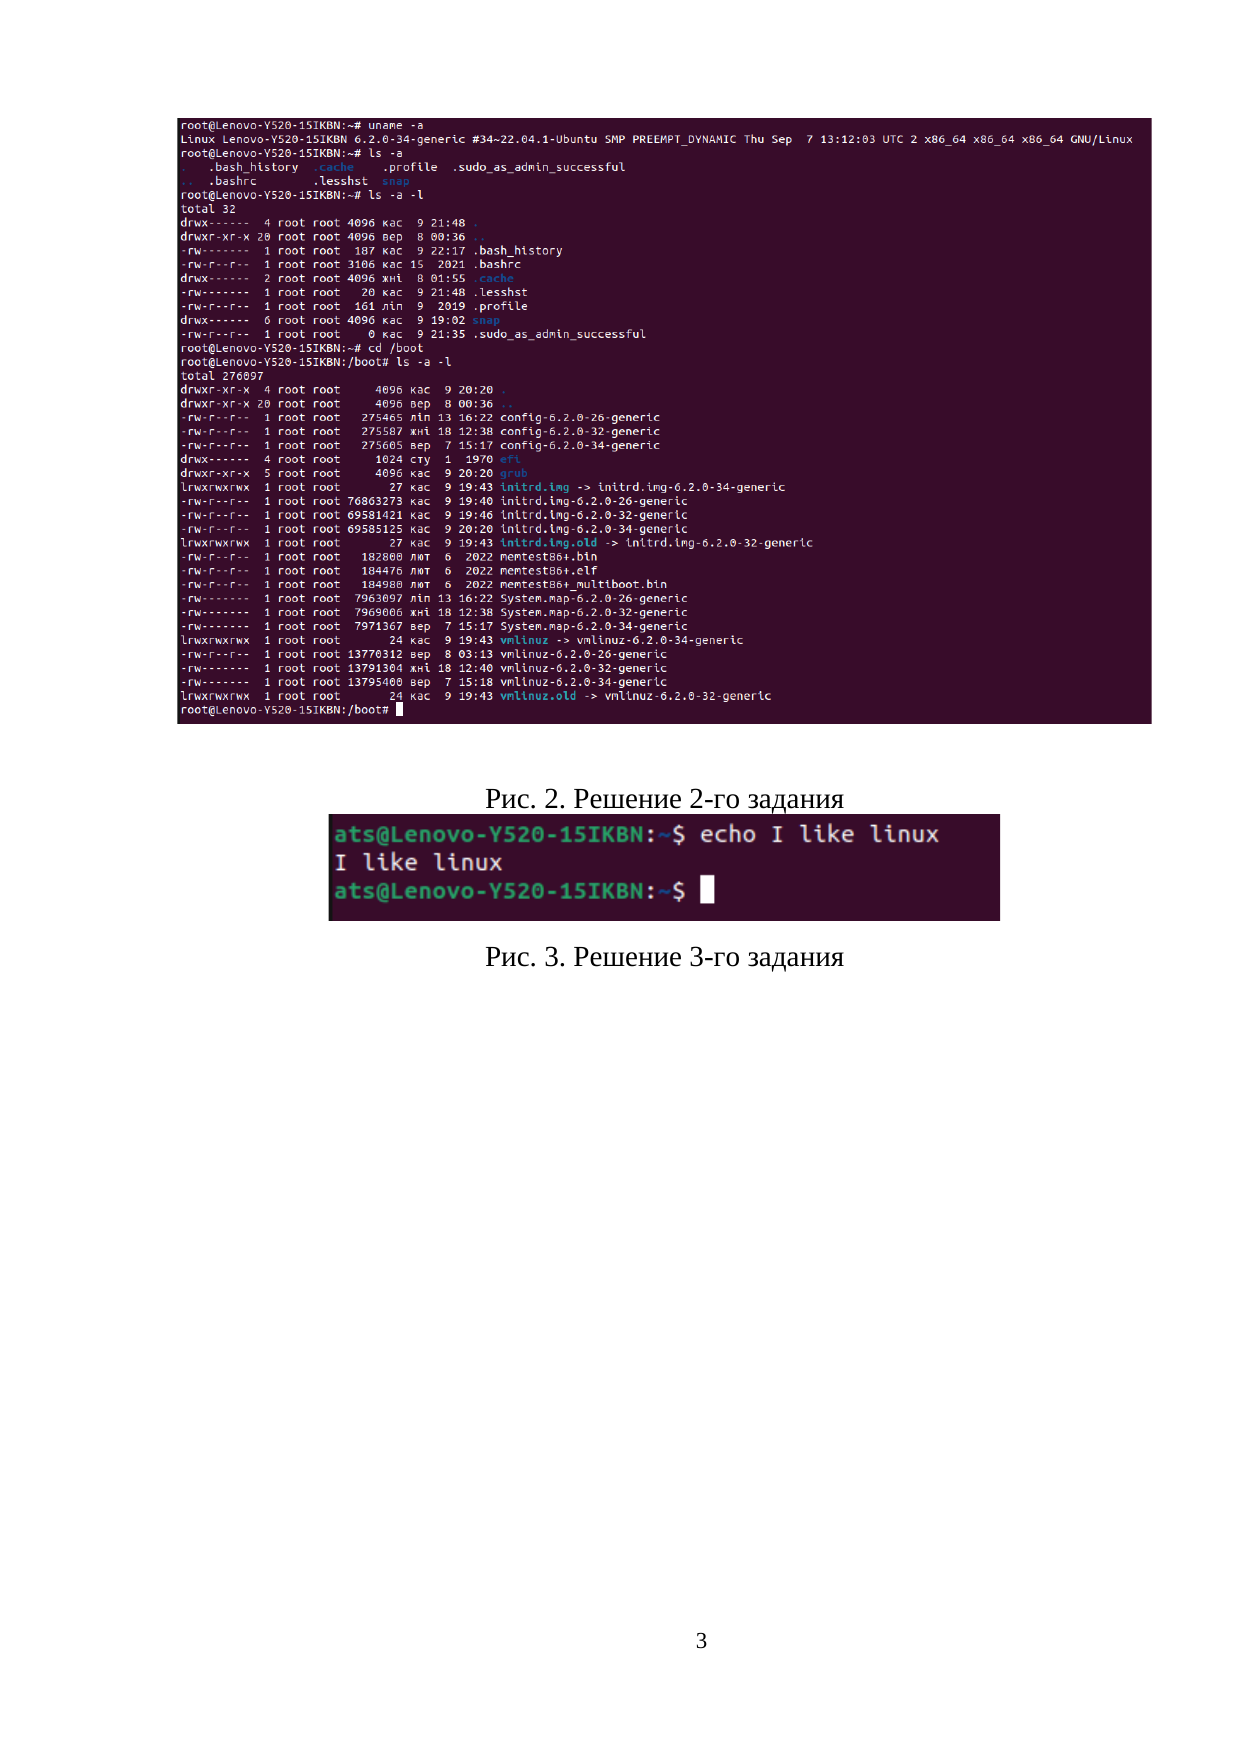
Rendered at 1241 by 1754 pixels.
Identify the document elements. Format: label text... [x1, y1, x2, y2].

text Рис. 3. Решение 3-го задания [177, 939, 1152, 973]
picture [177, 118, 1152, 724]
text Рис. 2. Решение 2-го задания [177, 781, 1152, 814]
picture [328, 814, 1001, 921]
